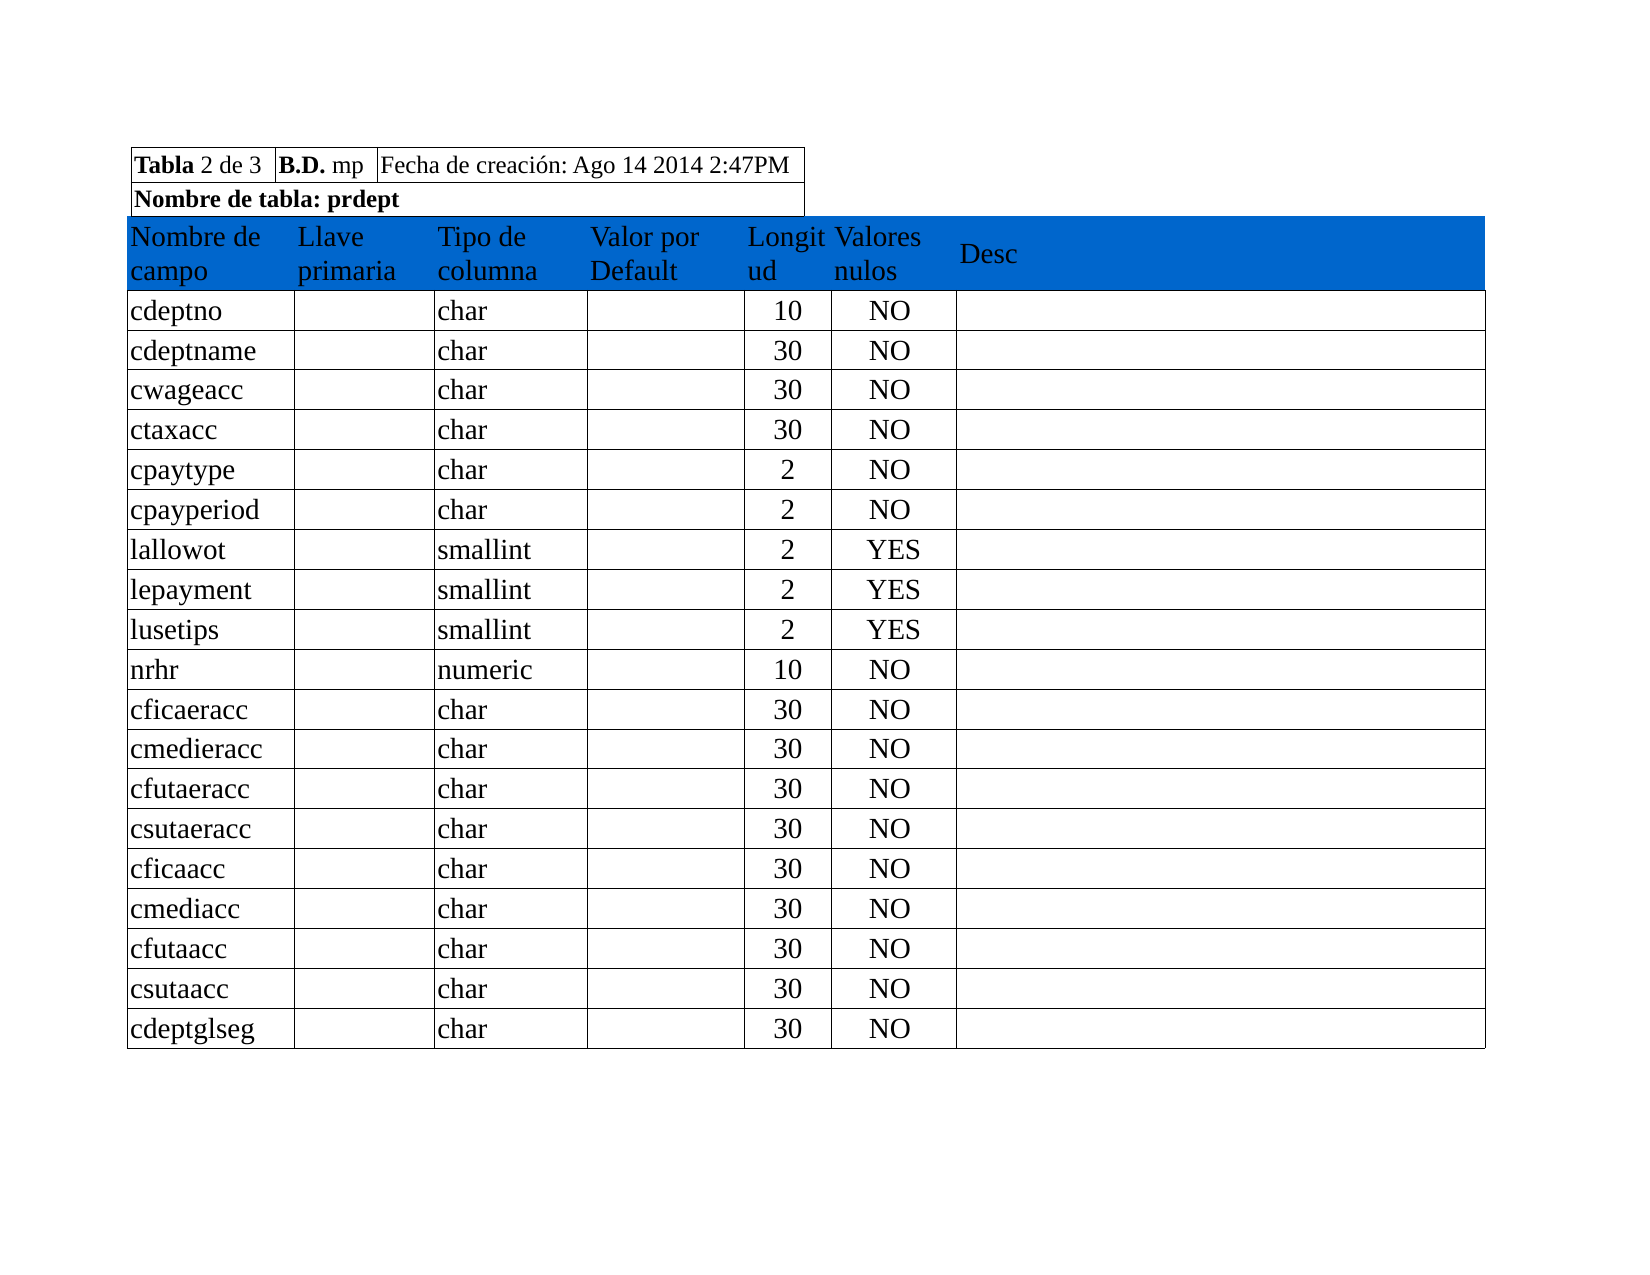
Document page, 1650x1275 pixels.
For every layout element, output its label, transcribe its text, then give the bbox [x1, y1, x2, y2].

table_cell char [435, 730, 587, 768]
table_cell [957, 410, 1485, 449]
table_cell [295, 969, 434, 1008]
table_cell [295, 610, 434, 649]
table_cell [957, 730, 1485, 768]
table_cell [957, 769, 1485, 808]
table_header Llave primaria [294, 217, 434, 290]
table_cell cficaeracc [128, 690, 294, 728]
table_cell [588, 490, 744, 529]
table_cell NO [832, 730, 956, 768]
table_cell [957, 291, 1485, 329]
table_cell [588, 450, 744, 489]
table_cell cmediacc [128, 889, 294, 928]
table_cell [295, 450, 434, 489]
table_cell [588, 769, 744, 808]
table_cell [118, 689, 127, 728]
table_cell [588, 530, 744, 569]
table_header [118, 216, 127, 290]
table_header Tabla 2 de 3 [132, 148, 275, 182]
table_cell [957, 650, 1485, 688]
table_cell [118, 569, 127, 609]
table_cell smallint [435, 570, 587, 609]
table_cell NO [832, 1009, 956, 1048]
table_cell [118, 729, 127, 768]
table_cell char [435, 969, 587, 1008]
table_cell [957, 969, 1485, 1008]
table_cell 30 [745, 889, 831, 928]
table_cell [118, 808, 127, 848]
table_cell [295, 929, 434, 968]
table_cell [295, 1009, 434, 1048]
table_cell [588, 730, 744, 768]
table_cell [588, 410, 744, 449]
table_cell char [435, 809, 587, 848]
table_cell [118, 529, 127, 569]
table_cell 30 [745, 730, 831, 768]
table_cell [588, 889, 744, 928]
table_cell [118, 848, 127, 888]
table_cell [588, 610, 744, 649]
table_cell NO [832, 490, 956, 529]
table_cell [295, 530, 434, 569]
table_cell 30 [745, 769, 831, 808]
table_cell cdeptglseg [128, 1009, 294, 1048]
table_cell cwageacc [128, 370, 294, 409]
table_header B.D. mp [276, 148, 377, 182]
table_header Valores nulos [831, 216, 956, 290]
table_cell YES [832, 610, 956, 649]
table_cell [118, 489, 127, 529]
table_cell char [435, 450, 587, 489]
table_cell [295, 690, 434, 728]
table_header Nombre de campo [127, 216, 294, 290]
table_cell [118, 928, 127, 968]
table_cell [118, 649, 127, 688]
table_cell [957, 450, 1485, 489]
table_cell [588, 849, 744, 888]
table_cell 2 [745, 610, 831, 649]
table_cell [295, 849, 434, 888]
table_cell [295, 370, 434, 409]
table_cell [118, 369, 127, 409]
table_cell [957, 490, 1485, 529]
table_cell NO [832, 929, 956, 968]
table_cell char [435, 889, 587, 928]
table_cell [118, 409, 127, 449]
table_cell [957, 530, 1485, 569]
table_cell cpayperiod [128, 490, 294, 529]
table_cell [588, 650, 744, 688]
table_cell [957, 929, 1485, 968]
table_cell char [435, 490, 587, 529]
table_cell char [435, 1009, 587, 1048]
table_cell [118, 330, 127, 369]
table_cell [118, 1008, 127, 1048]
table_cell Nombre de tabla: prdept [132, 183, 804, 216]
table_cell 2 [745, 530, 831, 569]
table_cell smallint [435, 610, 587, 649]
table_cell [295, 331, 434, 369]
table_cell NO [832, 849, 956, 888]
table_cell ctaxacc [128, 410, 294, 449]
table_cell [295, 291, 434, 329]
table_cell 30 [745, 690, 831, 728]
table_cell char [435, 690, 587, 728]
table_header Longitud [744, 216, 831, 290]
table_cell [118, 290, 127, 329]
table_cell [118, 888, 127, 928]
table_cell NO [832, 650, 956, 688]
table_cell char [435, 370, 587, 409]
table_cell NO [832, 410, 956, 449]
table_cell char [435, 291, 587, 329]
table_cell cdeptno [128, 291, 294, 329]
table_cell [295, 410, 434, 449]
table_cell [295, 769, 434, 808]
table_cell char [435, 849, 587, 888]
table_cell 2 [745, 570, 831, 609]
table_cell NO [832, 769, 956, 808]
table_cell char [435, 331, 587, 369]
table_cell char [435, 769, 587, 808]
table_cell 30 [745, 969, 831, 1008]
table_cell NO [832, 809, 956, 848]
table_header [118, 147, 131, 182]
table_cell YES [832, 530, 956, 569]
table_cell [588, 690, 744, 728]
table_cell [295, 730, 434, 768]
table_cell [588, 370, 744, 409]
table_cell cdeptname [128, 331, 294, 369]
table_cell [588, 929, 744, 968]
table_cell 10 [745, 650, 831, 688]
table_cell [588, 809, 744, 848]
table_cell [295, 809, 434, 848]
table_cell lepayment [128, 570, 294, 609]
table_cell 10 [745, 291, 831, 329]
table_cell [957, 849, 1485, 888]
table_cell cfutaeracc [128, 769, 294, 808]
table_cell 2 [745, 450, 831, 489]
table_cell [118, 609, 127, 649]
table_cell 30 [745, 849, 831, 888]
table_cell 30 [745, 929, 831, 968]
table_cell [588, 291, 744, 329]
table_cell numeric [435, 650, 587, 688]
table_cell [957, 1009, 1485, 1048]
table_cell 30 [745, 809, 831, 848]
table_cell cpaytype [128, 450, 294, 489]
table_cell cficaacc [128, 849, 294, 888]
table_cell [118, 968, 127, 1008]
table_cell csutaeracc [128, 809, 294, 848]
table_cell 30 [745, 370, 831, 409]
table_cell char [435, 929, 587, 968]
table_cell [957, 610, 1485, 649]
table_cell NO [832, 969, 956, 1008]
table_cell [957, 809, 1485, 848]
table_cell [957, 570, 1485, 609]
table_cell [957, 889, 1485, 928]
table_cell 30 [745, 410, 831, 449]
table_cell lallowot [128, 530, 294, 569]
table_cell cmedieracc [128, 730, 294, 768]
table_cell csutaacc [128, 969, 294, 1008]
table_cell smallint [435, 530, 587, 569]
table_cell NO [832, 690, 956, 728]
table_header Fecha de creación: Ago 14 2014 2:47PM [378, 148, 804, 182]
table_cell [295, 490, 434, 529]
table_cell [588, 570, 744, 609]
table_cell 30 [745, 331, 831, 369]
table_cell [295, 570, 434, 609]
table_cell [957, 331, 1485, 369]
table_cell [118, 182, 131, 216]
table_cell [118, 768, 127, 808]
table_cell char [435, 410, 587, 449]
table_cell NO [832, 331, 956, 369]
table_cell [588, 331, 744, 369]
table_header Tipo de columna [434, 217, 587, 290]
table_cell [957, 370, 1485, 409]
table_header Valor por Default [587, 217, 744, 290]
table_cell YES [832, 570, 956, 609]
table_cell 2 [745, 490, 831, 529]
table_header Desc [956, 216, 1485, 290]
table_cell NO [832, 889, 956, 928]
table_cell [295, 889, 434, 928]
table_cell NO [832, 450, 956, 489]
table_cell [295, 650, 434, 688]
table_cell [118, 449, 127, 489]
table_cell lusetips [128, 610, 294, 649]
table_cell cfutaacc [128, 929, 294, 968]
table_cell 30 [745, 1009, 831, 1048]
table_cell [588, 969, 744, 1008]
table_cell NO [832, 291, 956, 329]
table_cell [957, 690, 1485, 728]
table_cell [588, 1009, 744, 1048]
table_cell NO [832, 370, 956, 409]
table_cell nrhr [128, 650, 294, 688]
